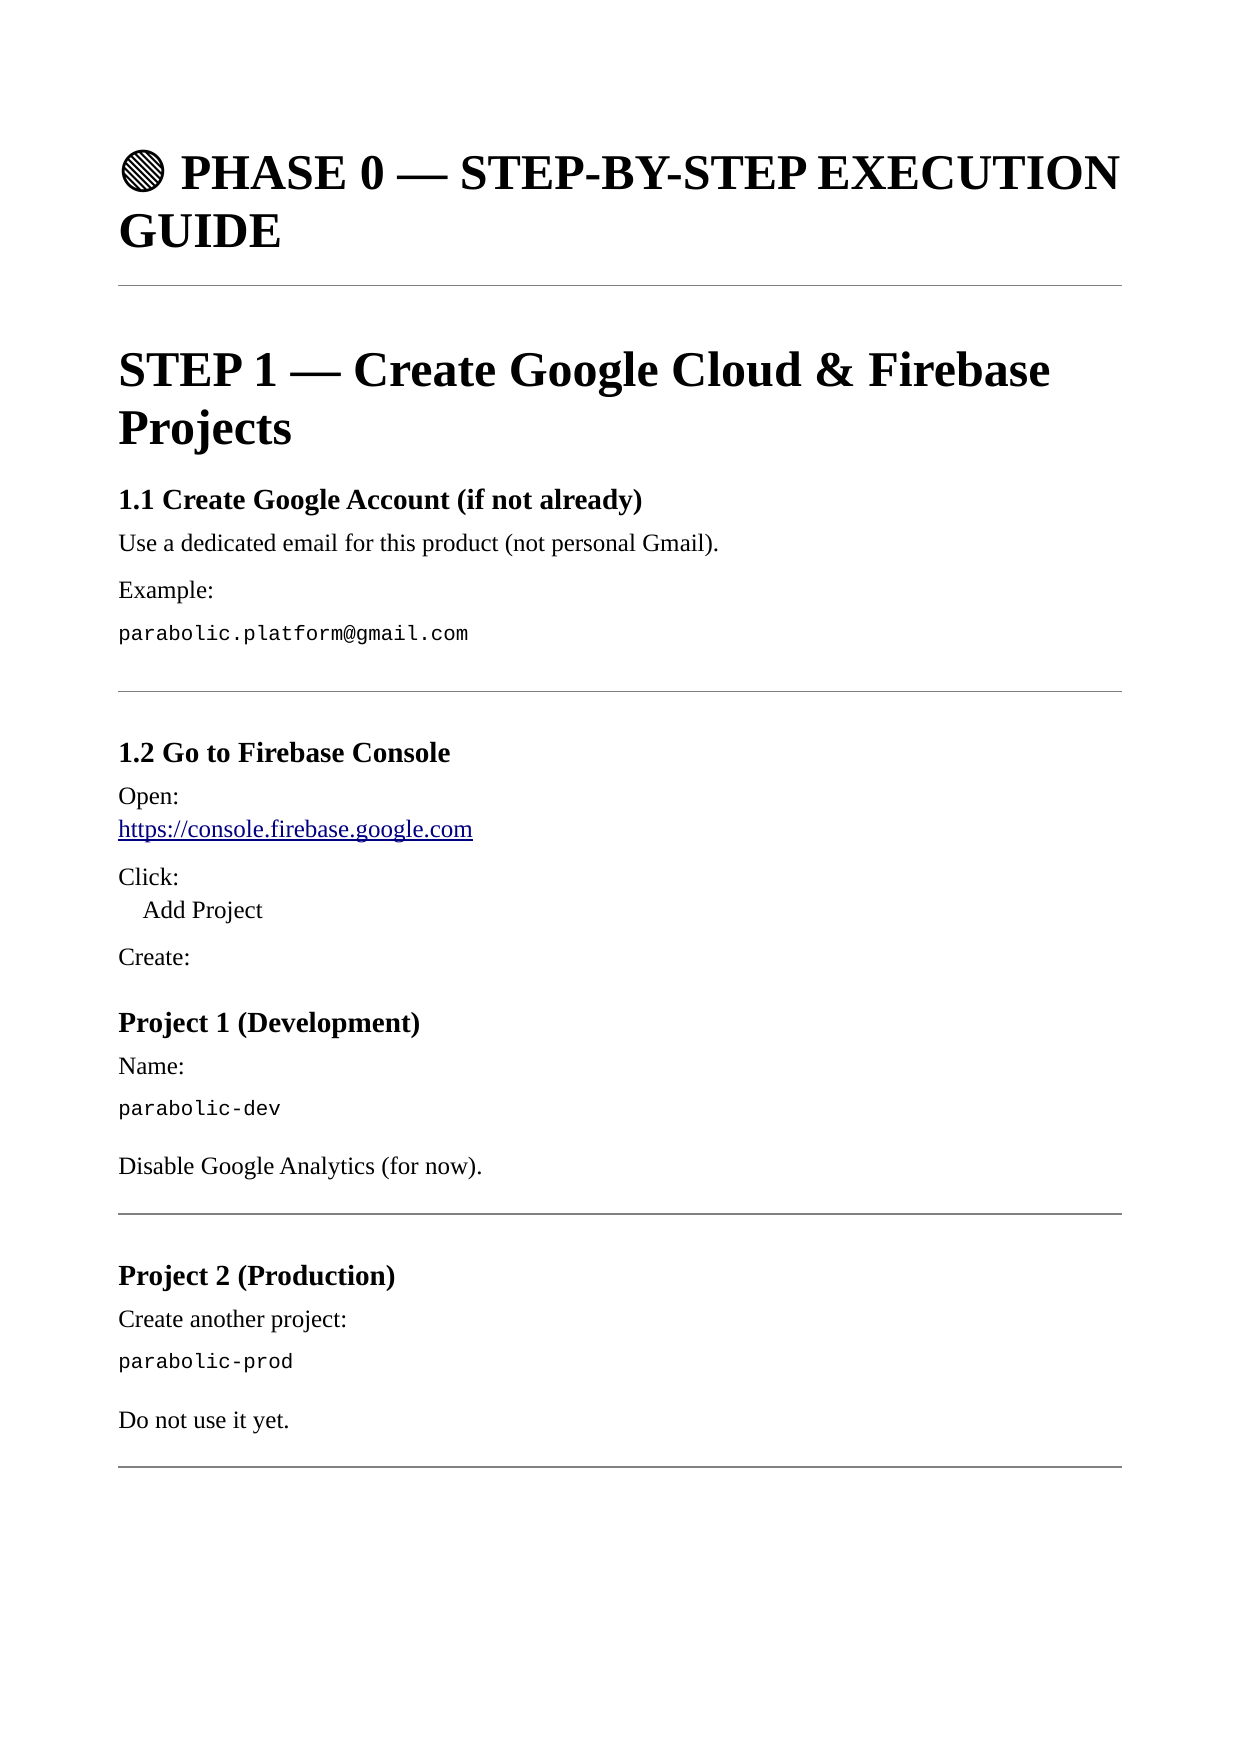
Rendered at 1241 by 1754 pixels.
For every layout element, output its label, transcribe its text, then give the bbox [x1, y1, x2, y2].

text Open: https://console.firebase.google.com [118, 781, 1122, 843]
subtitle STEP 1 — Create Google Cloud & Firebase Projects [118, 340, 1122, 455]
subtitle 🟢 PHASE 0 — STEP-BY-STEP EXECUTION GUIDE [118, 143, 1122, 258]
text Create: [118, 942, 1122, 971]
subtitle 1.2 Go to Firebase Console [118, 735, 1122, 769]
text Example: [118, 576, 1122, 604]
subtitle 1.1 Create Google Account (if not already) [118, 482, 1122, 516]
text Create another project: [118, 1304, 1122, 1333]
text Use a dedicated email for this product (not personal Gmail). [118, 528, 1122, 557]
text Disable Google Analytics (for now). [118, 1151, 1122, 1180]
subtitle Project 1 (Development) [118, 1005, 1122, 1038]
text parabolic-dev [118, 1098, 1122, 1122]
text Name: [118, 1051, 1122, 1079]
text Do not use it yet. [118, 1405, 1122, 1433]
subtitle Project 2 (Production) [118, 1258, 1122, 1291]
text parabolic.platform@gmail.com [118, 623, 1122, 647]
text parabolic-prod [118, 1352, 1122, 1375]
text Click: ➕ Add Project [118, 862, 1122, 924]
